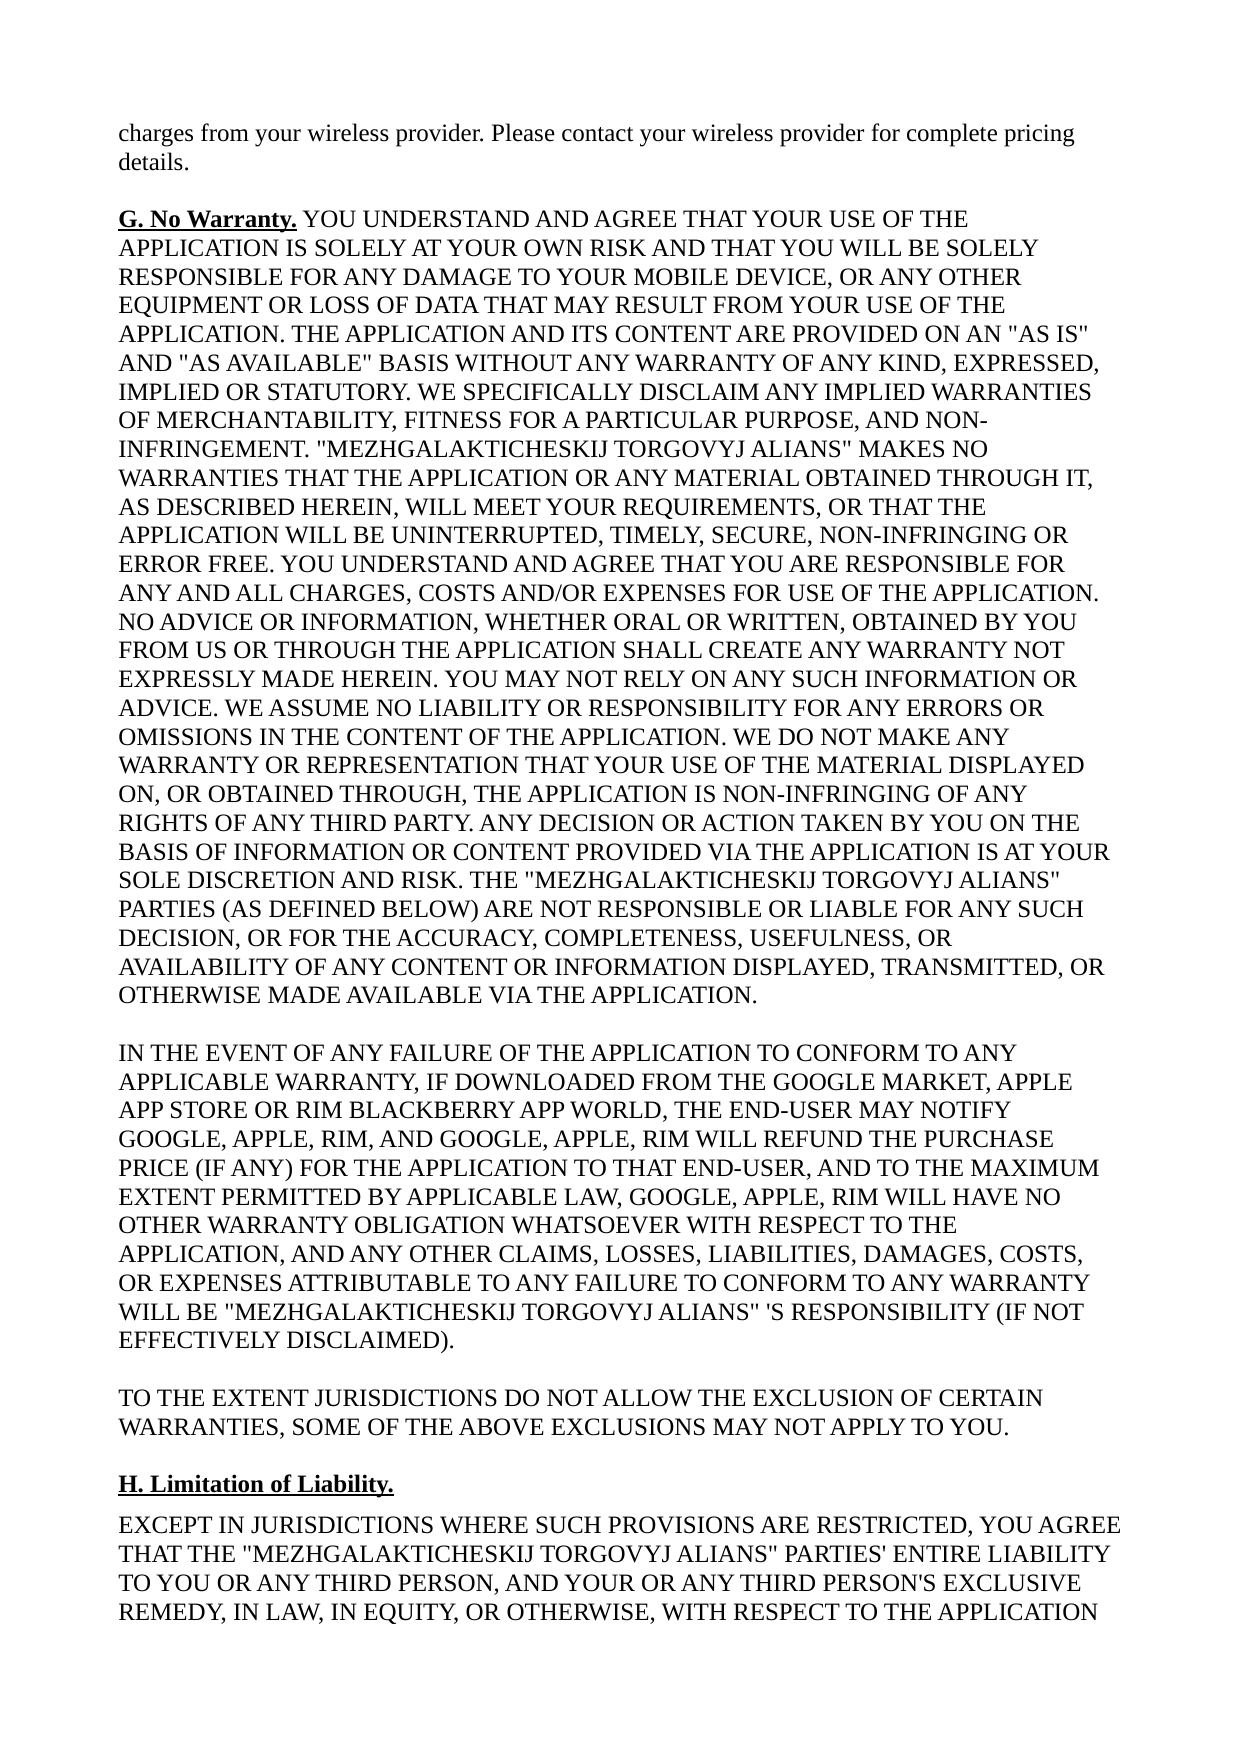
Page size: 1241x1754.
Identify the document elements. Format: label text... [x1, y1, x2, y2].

text G. No Warranty. YOU UNDERSTAND AND AGREE THAT YOUR USE OF THE APPLICATION IS SOLELY AT YOUR OWN RISK AND THAT YOU WILL BE SOLELY RESPONSIBLE FOR ANY DAMAGE TO YOUR MOBILE DEVICE, OR ANY OTHER EQUIPMENT OR LOSS OF DATA THAT MAY RESULT FROM YOUR USE OF THE APPLICATION. THE APPLICATION AND ITS CONTENT ARE PROVIDED ON AN "AS IS" AND "AS AVAILABLE" BASIS WITHOUT ANY WARRANTY OF ANY KIND, EXPRESSED, IMPLIED OR STATUTORY. WE SPECIFICALLY DISCLAIM ANY IMPLIED WARRANTIES OF MERCHANTABILITY, FITNESS FOR A PARTICULAR PURPOSE, AND NON-INFRINGEMENT. "MEZHGALAKTICHESKIJ TORGOVYJ ALIANS" MAKES NO WARRANTIES THAT THE APPLICATION OR ANY MATERIAL OBTAINED THROUGH IT, AS DESCRIBED HEREIN, WILL MEET YOUR REQUIREMENTS, OR THAT THE APPLICATION WILL BE UNINTERRUPTED, TIMELY, SECURE, NON-INFRINGING OR ERROR FREE. YOU UNDERSTAND AND AGREE THAT YOU ARE RESPONSIBLE FOR ANY AND ALL CHARGES, COSTS AND/OR EXPENSES FOR USE OF THE APPLICATION. NO ADVICE OR INFORMATION, WHETHER ORAL OR WRITTEN, OBTAINED BY YOU FROM US OR THROUGH THE APPLICATION SHALL CREATE ANY WARRANTY NOT EXPRESSLY MADE HEREIN. YOU MAY NOT RELY ON ANY SUCH INFORMATION OR ADVICE. WE ASSUME NO LIABILITY OR RESPONSIBILITY FOR ANY ERRORS OR OMISSIONS IN THE CONTENT OF THE APPLICATION. WE DO NOT MAKE ANY WARRANTY OR REPRESENTATION THAT YOUR USE OF THE MATERIAL DISPLAYED ON, OR OBTAINED THROUGH, THE APPLICATION IS NON-INFRINGING OF ANY RIGHTS OF ANY THIRD PARTY. ANY DECISION OR ACTION TAKEN BY YOU ON THE BASIS OF INFORMATION OR CONTENT PROVIDED VIA THE APPLICATION IS AT YOUR SOLE DISCRETION AND RISK. THE "MEZHGALAKTICHESKIJ TORGOVYJ ALIANS" PARTIES (AS DEFINED BELOW) ARE NOT RESPONSIBLE OR LIABLE FOR ANY SUCH DECISION, OR FOR THE ACCURACY, COMPLETENESS, USEFULNESS, OR AVAILABILITY OF ANY CONTENT OR INFORMATION DISPLAYED, TRANSMITTED, OR OTHERWISE MADE AVAILABLE VIA THE APPLICATION. [118, 204, 1122, 1009]
text EXCEPT IN JURISDICTIONS WHERE SUCH PROVISIONS ARE RESTRICTED, YOU AGREE THAT THE "MEZHGALAKTICHESKIJ TORGOVYJ ALIANS" PARTIES' ENTIRE LIABILITY TO YOU OR ANY THIRD PERSON, AND YOUR OR ANY THIRD PERSON'S EXCLUSIVE REMEDY, IN LAW, IN EQUITY, OR OTHERWISE, WITH RESPECT TO THE APPLICATION [118, 1511, 1122, 1626]
text IN THE EVENT OF ANY FAILURE OF THE APPLICATION TO CONFORM TO ANY APPLICABLE WARRANTY, IF DOWNLOADED FROM THE GOOGLE MARKET, APPLE APP STORE OR RIM BLACKBERRY APP WORLD, THE END-USER MAY NOTIFY GOOGLE, APPLE, RIM, AND GOOGLE, APPLE, RIM WILL REFUND THE PURCHASE PRICE (IF ANY) FOR THE APPLICATION TO THAT END-USER, AND TO THE MAXIMUM EXTENT PERMITTED BY APPLICABLE LAW, GOOGLE, APPLE, RIM WILL HAVE NO OTHER WARRANTY OBLIGATION WHATSOEVER WITH RESPECT TO THE APPLICATION, AND ANY OTHER CLAIMS, LOSSES, LIABILITIES, DAMAGES, COSTS, OR EXPENSES ATTRIBUTABLE TO ANY FAILURE TO CONFORM TO ANY WARRANTY WILL BE "MEZHGALAKTICHESKIJ TORGOVYJ ALIANS" 'S RESPONSIBILITY (IF NOT EFFECTIVELY DISCLAIMED). TO THE EXTENT JURISDICTIONS DO NOT ALLOW THE EXCLUSION OF CERTAIN WARRANTIES, SOME OF THE ABOVE EXCLUSIONS MAY NOT APPLY TO YOU. [118, 1038, 1122, 1441]
text H. Limitation of Liability. [118, 1469, 1122, 1498]
text charges from your wireless provider. Please contact your wireless provider for complete pricing details. [118, 118, 1122, 176]
